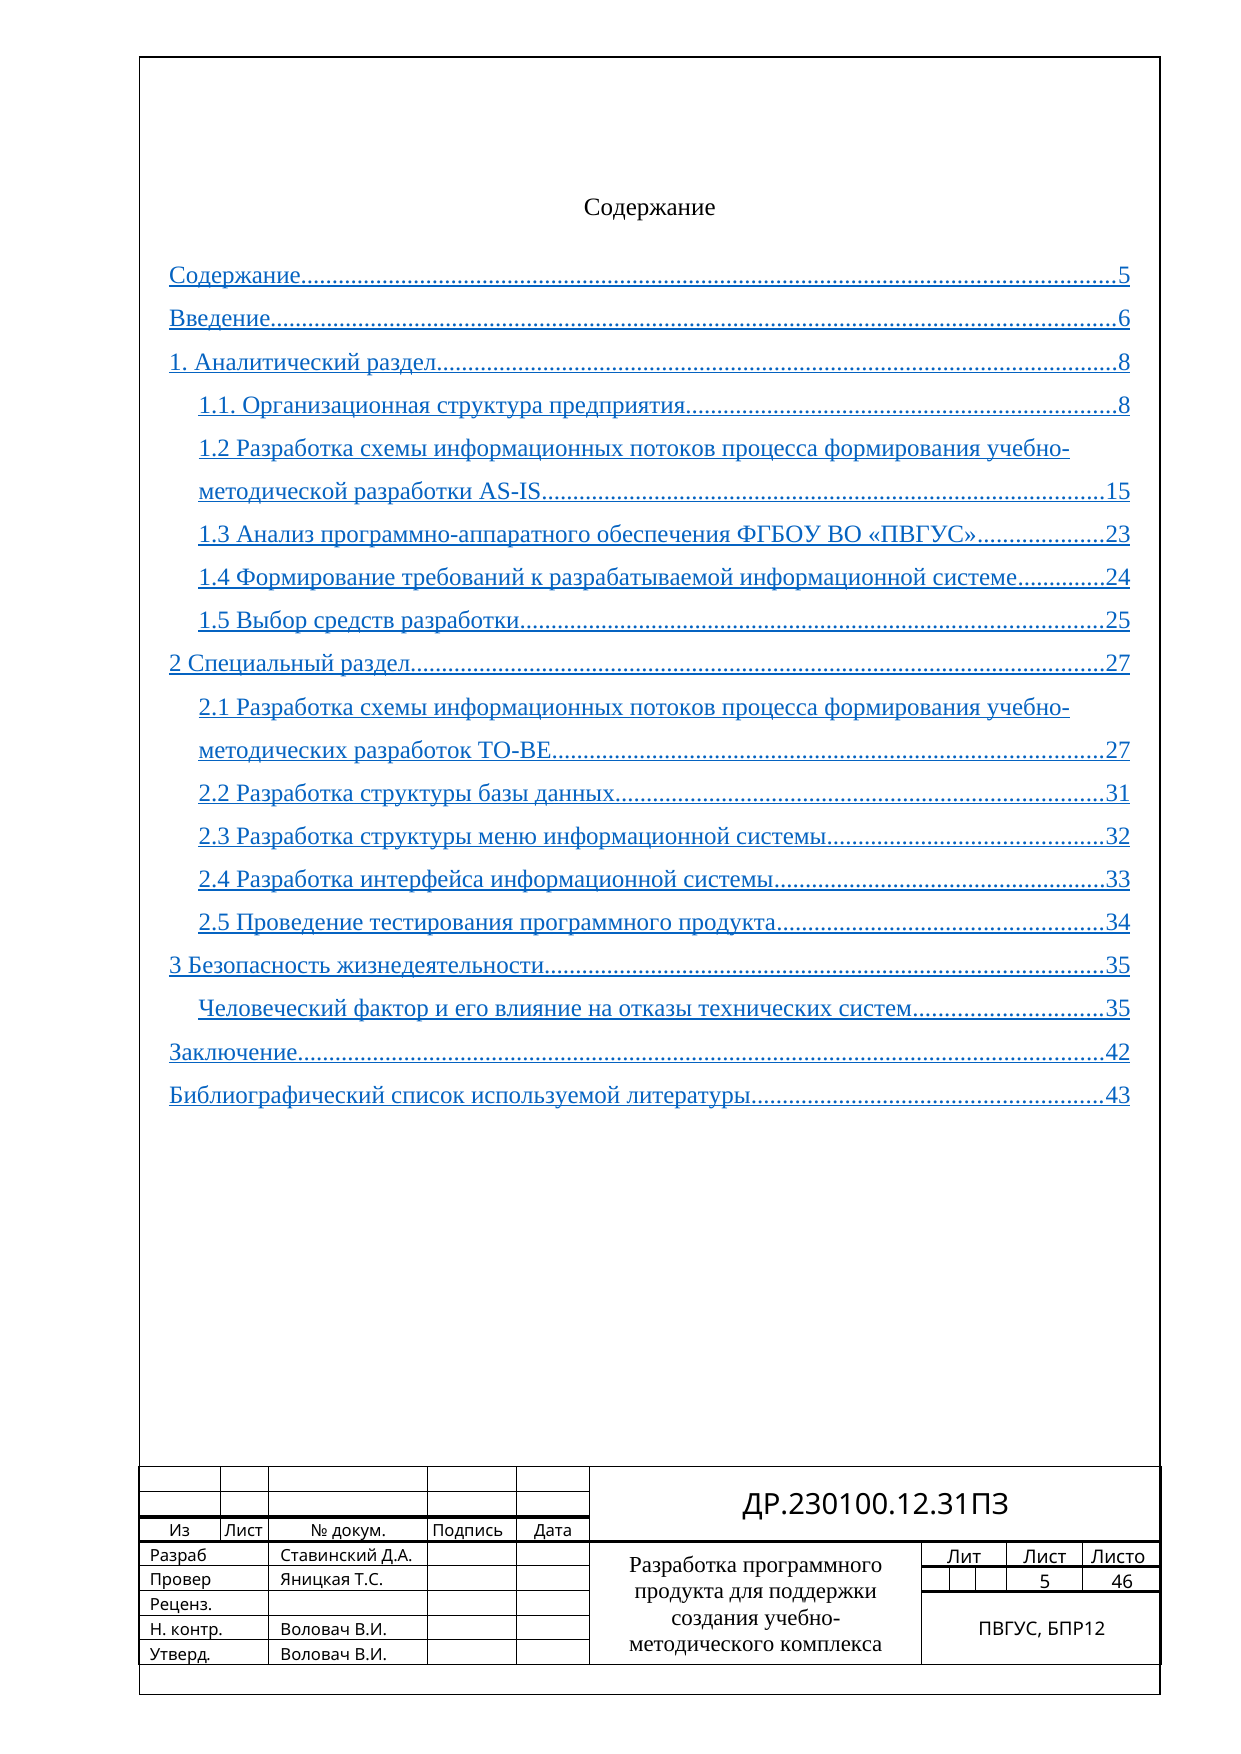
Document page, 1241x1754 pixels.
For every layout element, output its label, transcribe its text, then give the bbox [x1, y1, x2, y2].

text 2 Специальный раздел 27 [169, 648, 1130, 673]
text Заключение 42 [169, 1037, 1130, 1062]
text 2.1 Разработка схемы информационных потоков процесса формирования учебно-методических разработок TO-BE 27 [198, 692, 1130, 760]
text Человеческий фактор и его влияние на отказы технических систем 35 [198, 993, 1130, 1018]
text 2.2 Разработка структуры базы данных 31 [198, 778, 1130, 803]
text Содержание 5 [169, 260, 1130, 285]
text 2.5 Проведение тестирования программного продукта 34 [198, 907, 1130, 932]
text Библиографический список используемой литературы 43 [169, 1080, 1130, 1105]
text 3 Безопасность жизнедеятельности 35 [169, 950, 1130, 975]
text 1.5 Выбор средств разработки 25 [198, 605, 1130, 630]
text 1. Аналитический раздел 8 [169, 347, 1130, 372]
text 1.2 Разработка схемы информационных потоков процесса формирования учебно-методической разработки AS-IS 15 [198, 433, 1130, 501]
text 1.4 Формирование требований к разрабатываемой информационной системе 24 [198, 562, 1130, 587]
text Введение 6 [169, 303, 1130, 328]
text 1.1. Организационная структура предприятия 8 [198, 390, 1130, 415]
text 2.4 Разработка интерфейса информационной системы 33 [198, 864, 1130, 889]
text 2.3 Разработка структуры меню информационной системы 32 [198, 821, 1130, 846]
text 1.3 Анализ программно-аппаратного обеспечения ФГБОУ ВО «ПВГУС» 23 [198, 519, 1130, 544]
subtitle Содержание [169, 192, 1130, 221]
